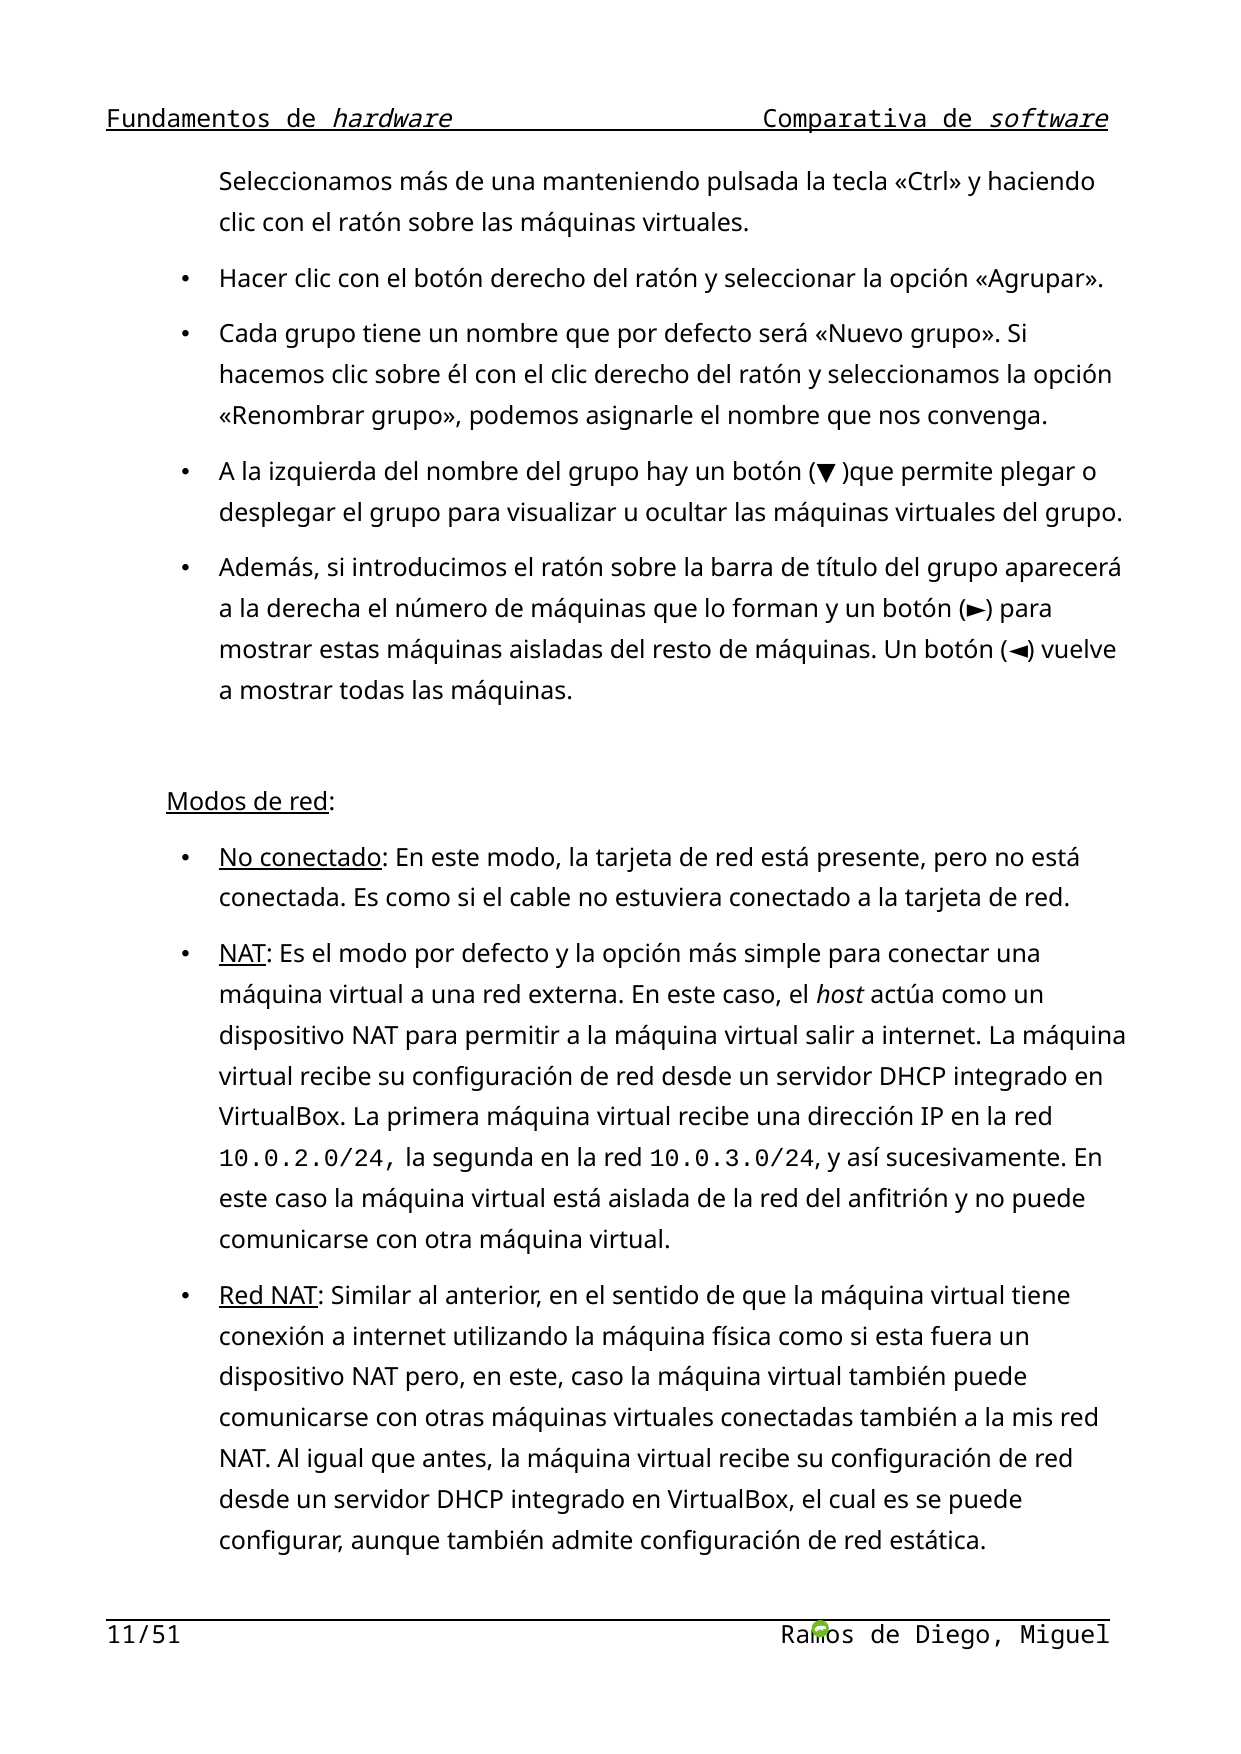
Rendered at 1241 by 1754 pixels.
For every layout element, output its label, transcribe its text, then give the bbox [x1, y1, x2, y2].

list A la izquierda del nombre del grupo hay un botón (▼ )que permite plegar o desplegar el grupo para visualizar u ocultar las máquinas virtuales del grupo. [181, 453, 1134, 528]
list No conectado: En este modo, la tarjeta de red está presente, pero no está conectada. Es como si el cable no estuviera conectado a la tarjeta de red. [181, 839, 1134, 914]
list Red NAT: Similar al anterior, en el sentido de que la máquina virtual tiene conexión a internet utilizando la máquina física como si esta fuera un dispositivo NAT pero, en este, caso la máquina virtual también puede comunicarse con otras máquinas virtuales conectadas también a la mis red NAT. Al igual que antes, la máquina virtual recibe su configuración de red desde un servidor DHCP integrado en VirtualBox, el cual es se puede configurar, aunque también admite configuración de red estática. [181, 1277, 1134, 1556]
list Hacer clic con el botón derecho del ratón y seleccionar la opción «Agrupar». [181, 260, 1134, 294]
list Cada grupo tiene un nombre que por defecto será «Nuevo grupo». Si hacemos clic sobre él con el clic derecho del ratón y seleccionamos la opción «Renombrar grupo», podemos asignarle el nombre que nos convenga. [181, 316, 1134, 432]
list Seleccionamos más de una manteniendo pulsada la tecla «Ctrl» y haciendo clic con el ratón sobre las máquinas virtuales. [181, 164, 1134, 239]
text Modos de red: [106, 783, 1134, 818]
list NAT: Es el modo por defecto y la opción más simple para conectar una máquina virtual a una red externa. En este caso, el host actúa como un dispositivo NAT para permitir a la máquina virtual salir a internet. La máquina virtual recibe su configuración de red desde un servidor DHCP integrado en VirtualBox. La primera máquina virtual recibe una dirección IP en la red 10.0.2.0/24, la segunda en la red 10.0.3.0/24, y así sucesivamente. En este caso la máquina virtual está aislada de la red del anfitrión y no puede comunicarse con otra máquina virtual. [181, 936, 1134, 1256]
list Además, si introducimos el ratón sobre la barra de título del grupo aparecerá a la derecha el número de máquinas que lo forman y un botón (►) para mostrar estas máquinas aisladas del resto de máquinas. Un botón (◄) vuelve a mostrar todas las máquinas. [181, 550, 1134, 706]
